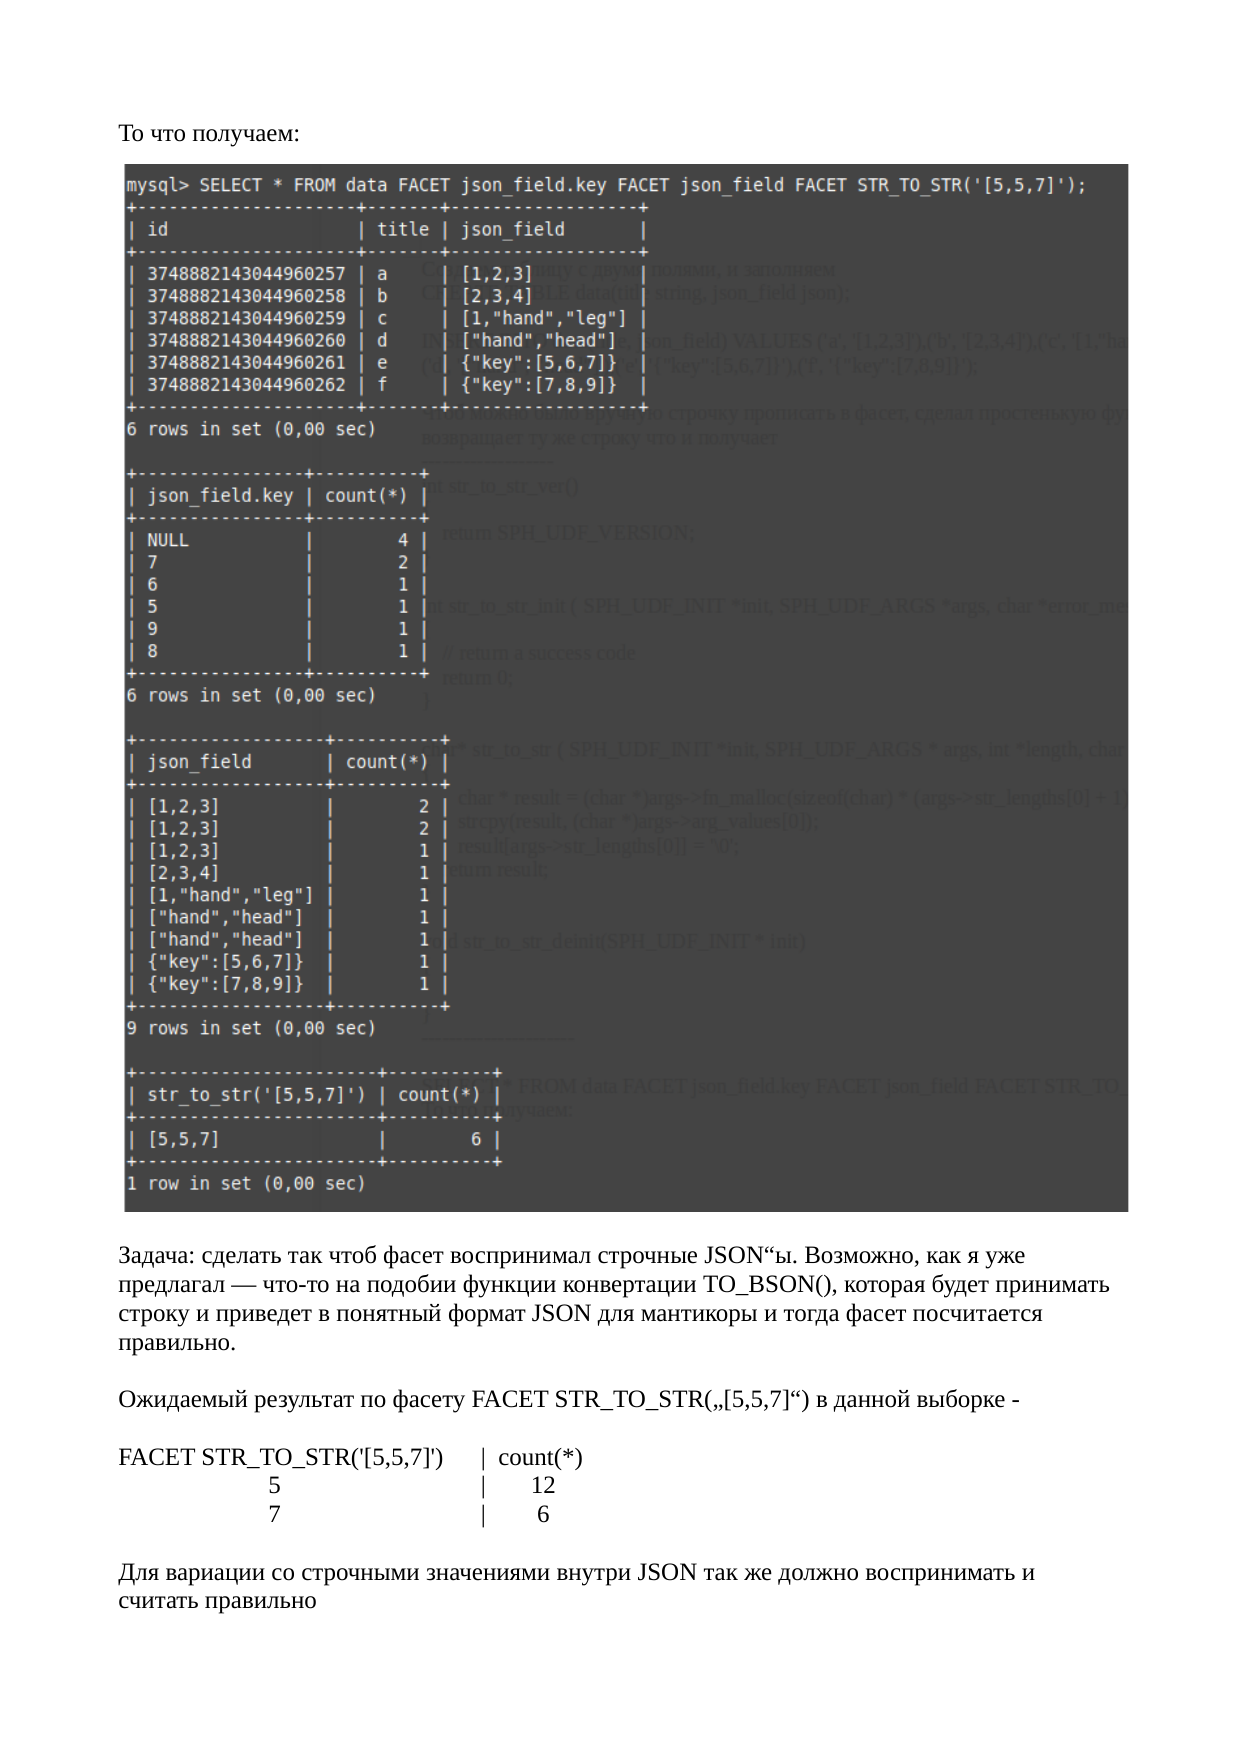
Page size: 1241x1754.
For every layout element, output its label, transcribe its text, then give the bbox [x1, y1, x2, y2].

text 5 | 12 7 | 6 [118, 1470, 1122, 1528]
text FACET STR_TO_STR('[5,5,7]') | count(*) [118, 1442, 1122, 1470]
picture [124, 164, 1129, 1212]
text Задача: сделать так чтоб фасет воспринимал строчные JSON“ы. Возможно, как я уже предлагал — что-то на подобии функции конвертации TO_BSON(), которая будет принимать строку и приведет в понятный формат JSON для мантикоры и тогда фасет посчитается правильно. Ожидаемый результат по фасету FACET STR_TO_STR(„[5,5,7]“) в данной выборке - [118, 1240, 1122, 1413]
text То что получаем: [118, 118, 1122, 1240]
text Для вариации со строчными значениями внутри JSON так же должно воспринимать и считать правильно [118, 1557, 1122, 1614]
